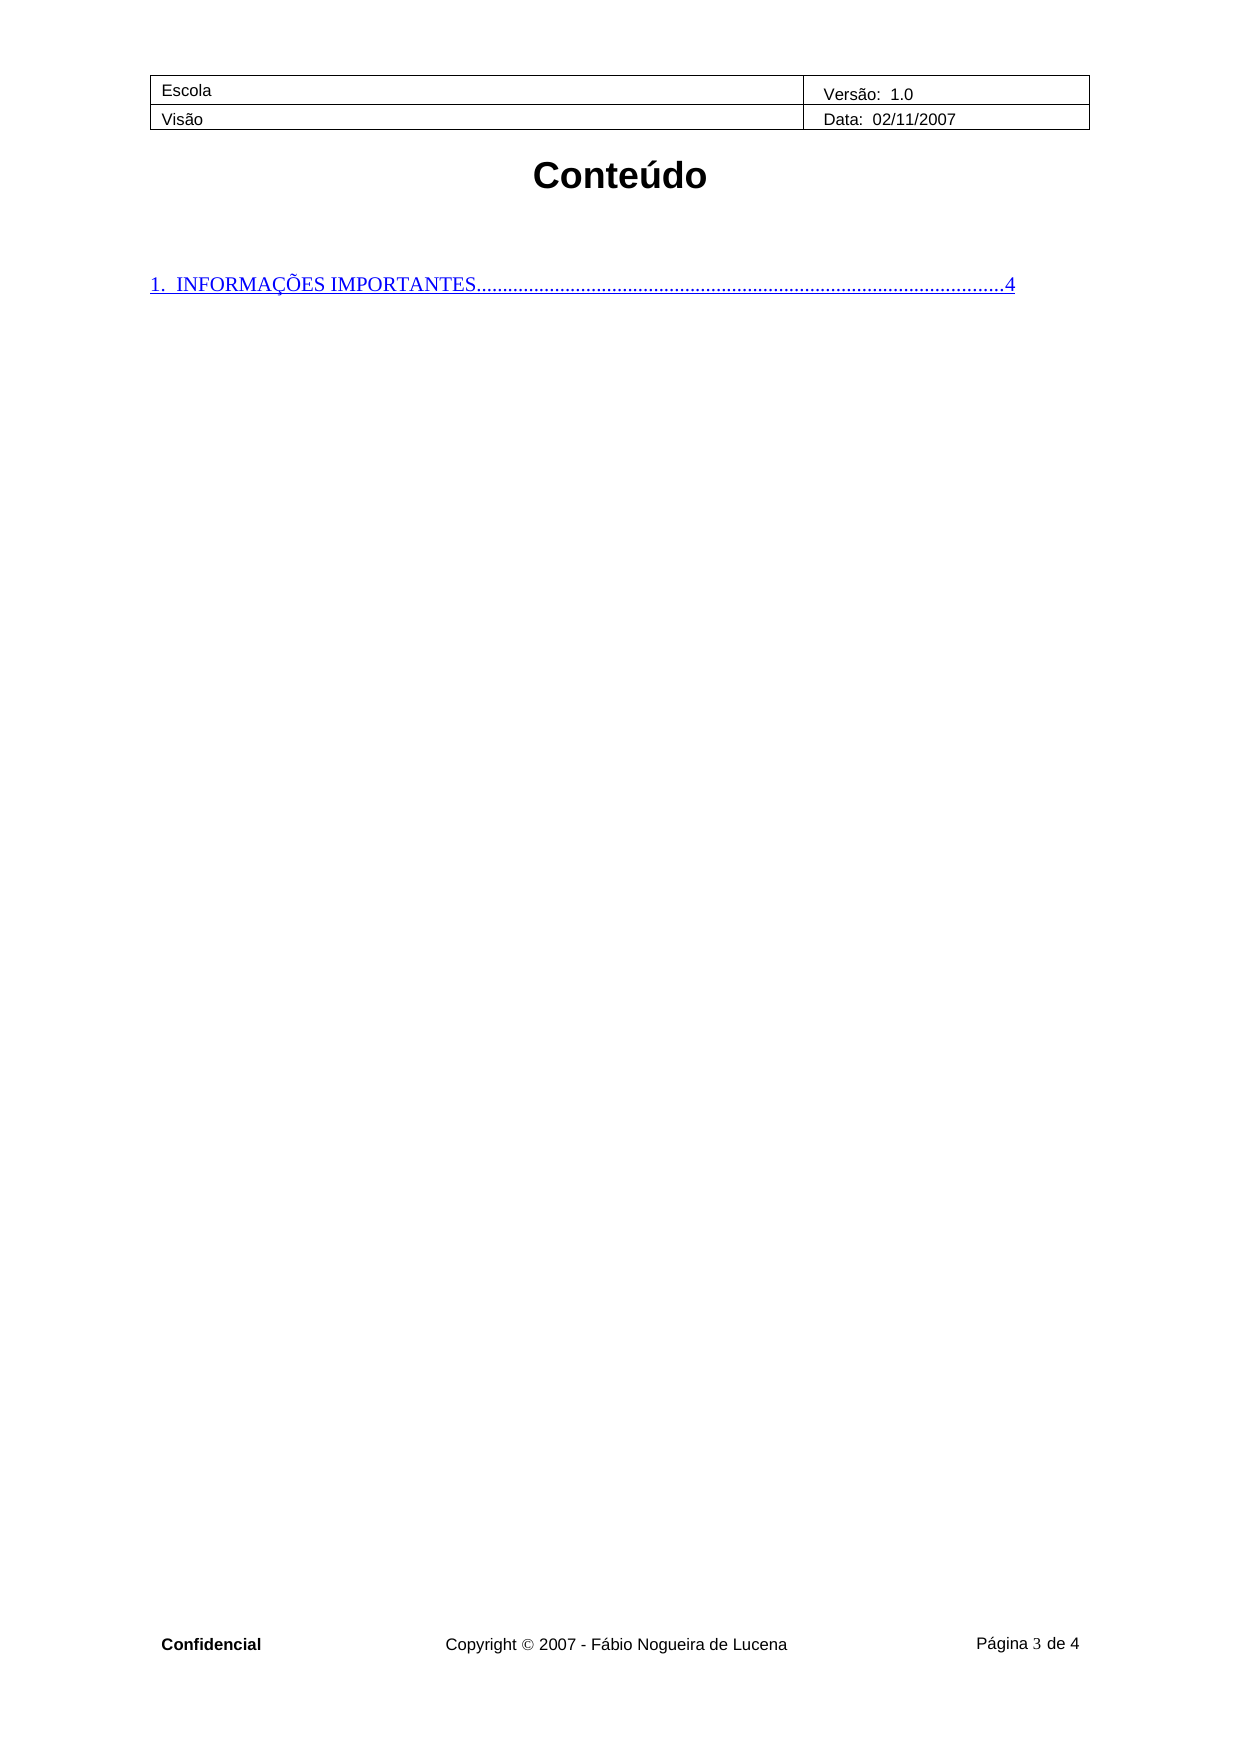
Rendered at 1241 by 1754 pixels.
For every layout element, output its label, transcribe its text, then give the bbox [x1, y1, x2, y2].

text Conteúdo [150, 154, 1090, 196]
text 1. INFORMAÇÕES IMPORTANTES 4 [150, 271, 1015, 293]
